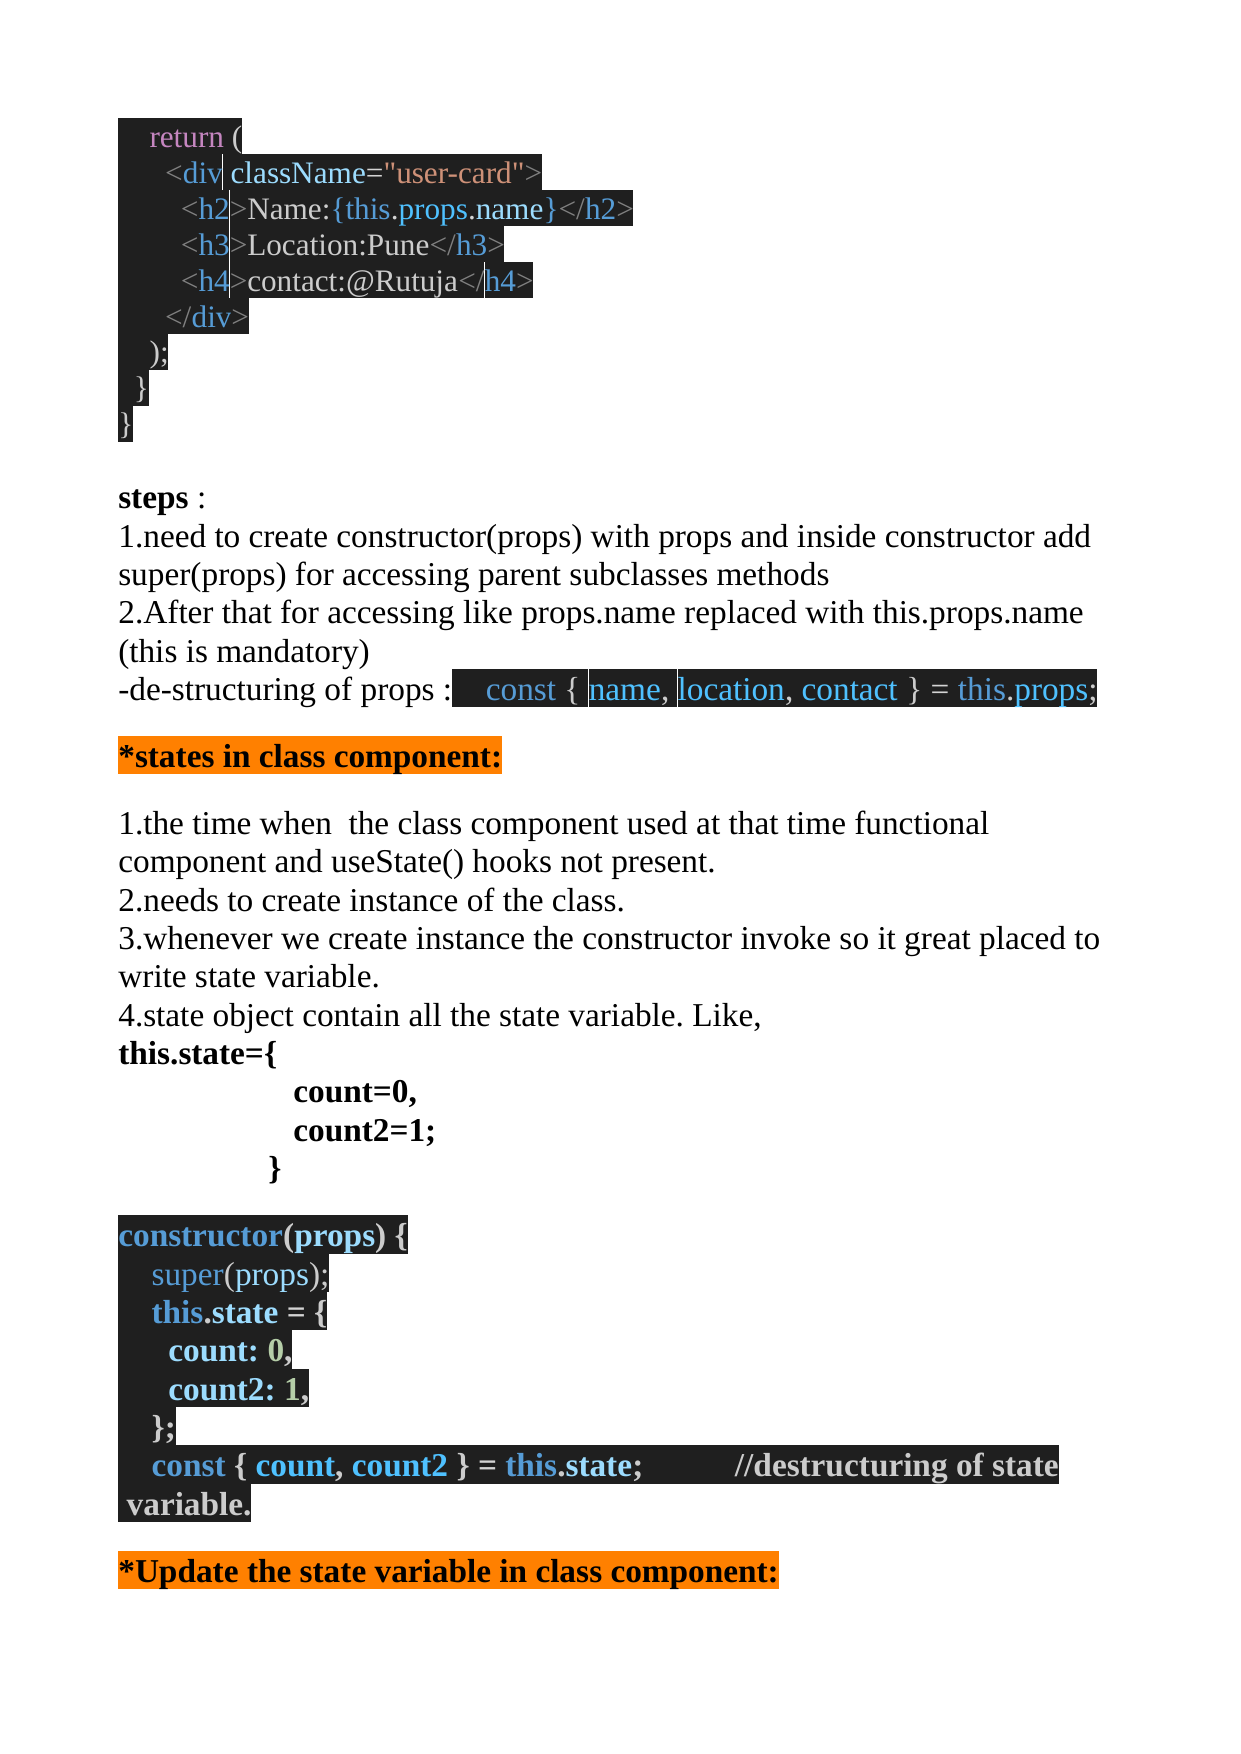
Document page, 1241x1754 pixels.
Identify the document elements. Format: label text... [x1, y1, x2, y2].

text this.state = { [118, 1292, 1122, 1330]
text } [118, 1148, 1122, 1187]
text count: 0, [118, 1330, 1122, 1369]
text 1.need to create constructor(props) with props and inside constructor add super(props) for accessing parent subclasses methods [118, 516, 1122, 592]
text ); [118, 334, 1122, 370]
text }; [118, 1407, 1122, 1445]
text 4.state object contain all the state variable. Like, [118, 995, 1122, 1033]
text this.state={ [118, 1033, 1122, 1072]
text <h4>contact:@Rutuja</h4> [118, 262, 1122, 298]
text count=0, [118, 1072, 1122, 1110]
text *Update the state variable in class component: [118, 1551, 1122, 1589]
text variable. [118, 1484, 1122, 1522]
text <div className="user-card"> [118, 154, 1122, 190]
text </div> [118, 298, 1122, 334]
text steps : [118, 477, 1122, 516]
text 1.the time when the class component used at that time functional component and useState() hooks not present. [118, 803, 1122, 880]
text <h3>Location:Pune</h3> [118, 226, 1122, 262]
text -de-structuring of props : const { name, location, contact } = this.props; [118, 669, 1122, 707]
text } [118, 406, 1122, 442]
text count2: 1, [118, 1369, 1122, 1407]
text count2=1; [118, 1110, 1122, 1148]
text 2.After that for accessing like props.name replaced with this.props.name (this is mandatory) [118, 592, 1122, 669]
text 3.whenever we create instance the constructor invoke so it great placed to write state variable. [118, 918, 1122, 995]
text return ( [118, 118, 1122, 154]
text } [118, 370, 1122, 406]
text 2.needs to create instance of the class. [118, 880, 1122, 918]
text const { count, count2 } = this.state; //destructuring of state [118, 1445, 1122, 1484]
text <h2>Name:{this.props.name}</h2> [118, 190, 1122, 226]
text *states in class component: [118, 736, 1122, 774]
text constructor(props) { [118, 1215, 1122, 1254]
text super(props); [118, 1254, 1122, 1292]
